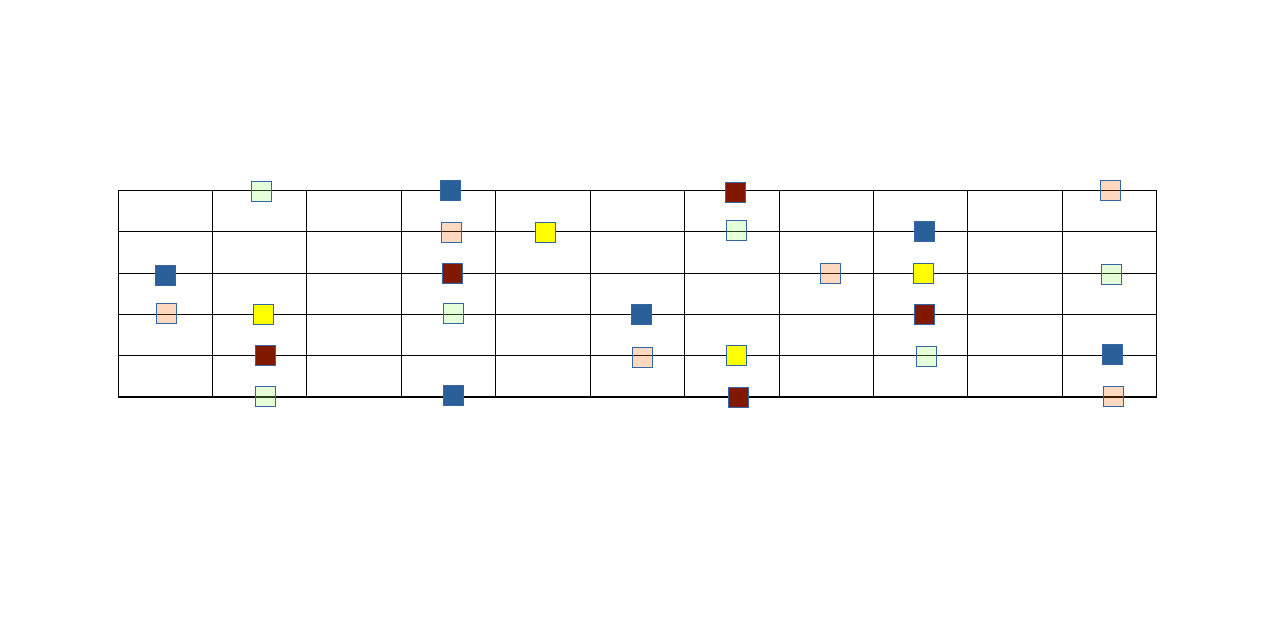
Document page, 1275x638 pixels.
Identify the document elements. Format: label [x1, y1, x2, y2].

table_cell [780, 274, 873, 314]
table_cell [213, 356, 306, 396]
table_cell [307, 274, 401, 314]
table_cell [119, 315, 212, 355]
table_cell [307, 315, 401, 355]
table_cell [685, 274, 779, 314]
table_header [1063, 191, 1156, 231]
table_cell [685, 315, 779, 355]
table_header [307, 191, 401, 231]
table_header [119, 191, 212, 231]
table_cell [874, 274, 967, 314]
table_cell [496, 274, 590, 314]
table_cell [119, 274, 212, 314]
table_header [496, 191, 590, 231]
table_cell [402, 232, 495, 273]
table_cell [1063, 315, 1156, 355]
table_cell [780, 356, 873, 396]
table_cell [968, 315, 1062, 355]
table_cell [213, 274, 306, 314]
table_cell [307, 232, 401, 273]
table_cell [968, 356, 1062, 396]
table_cell [402, 315, 495, 355]
table_cell [496, 356, 590, 396]
table_cell [685, 232, 779, 273]
table_cell [213, 315, 306, 355]
table_cell [591, 274, 684, 314]
table_header [968, 191, 1062, 231]
table_cell [591, 356, 684, 396]
table_header [780, 191, 873, 231]
table_cell [591, 232, 684, 273]
table_cell [968, 232, 1062, 273]
table_cell [307, 356, 401, 396]
table_header [874, 191, 967, 231]
table_cell [496, 315, 590, 355]
table_cell [968, 274, 1062, 314]
table_cell [874, 232, 967, 273]
table_cell [1063, 356, 1156, 396]
table_cell [874, 315, 967, 355]
table_header [402, 191, 495, 231]
table_header [591, 191, 684, 231]
table_cell [119, 232, 212, 273]
table_cell [591, 315, 684, 355]
table_cell [685, 356, 779, 396]
table_cell [1063, 274, 1156, 314]
table_cell [496, 232, 590, 273]
table_cell [213, 232, 306, 273]
table_cell [780, 315, 873, 355]
table_cell [119, 356, 212, 396]
table_cell [874, 356, 967, 396]
table_cell [402, 356, 495, 396]
table_cell [1063, 232, 1156, 273]
table_cell [402, 274, 495, 314]
table_header [685, 191, 779, 231]
table_header [213, 191, 306, 231]
table_cell [780, 232, 873, 273]
